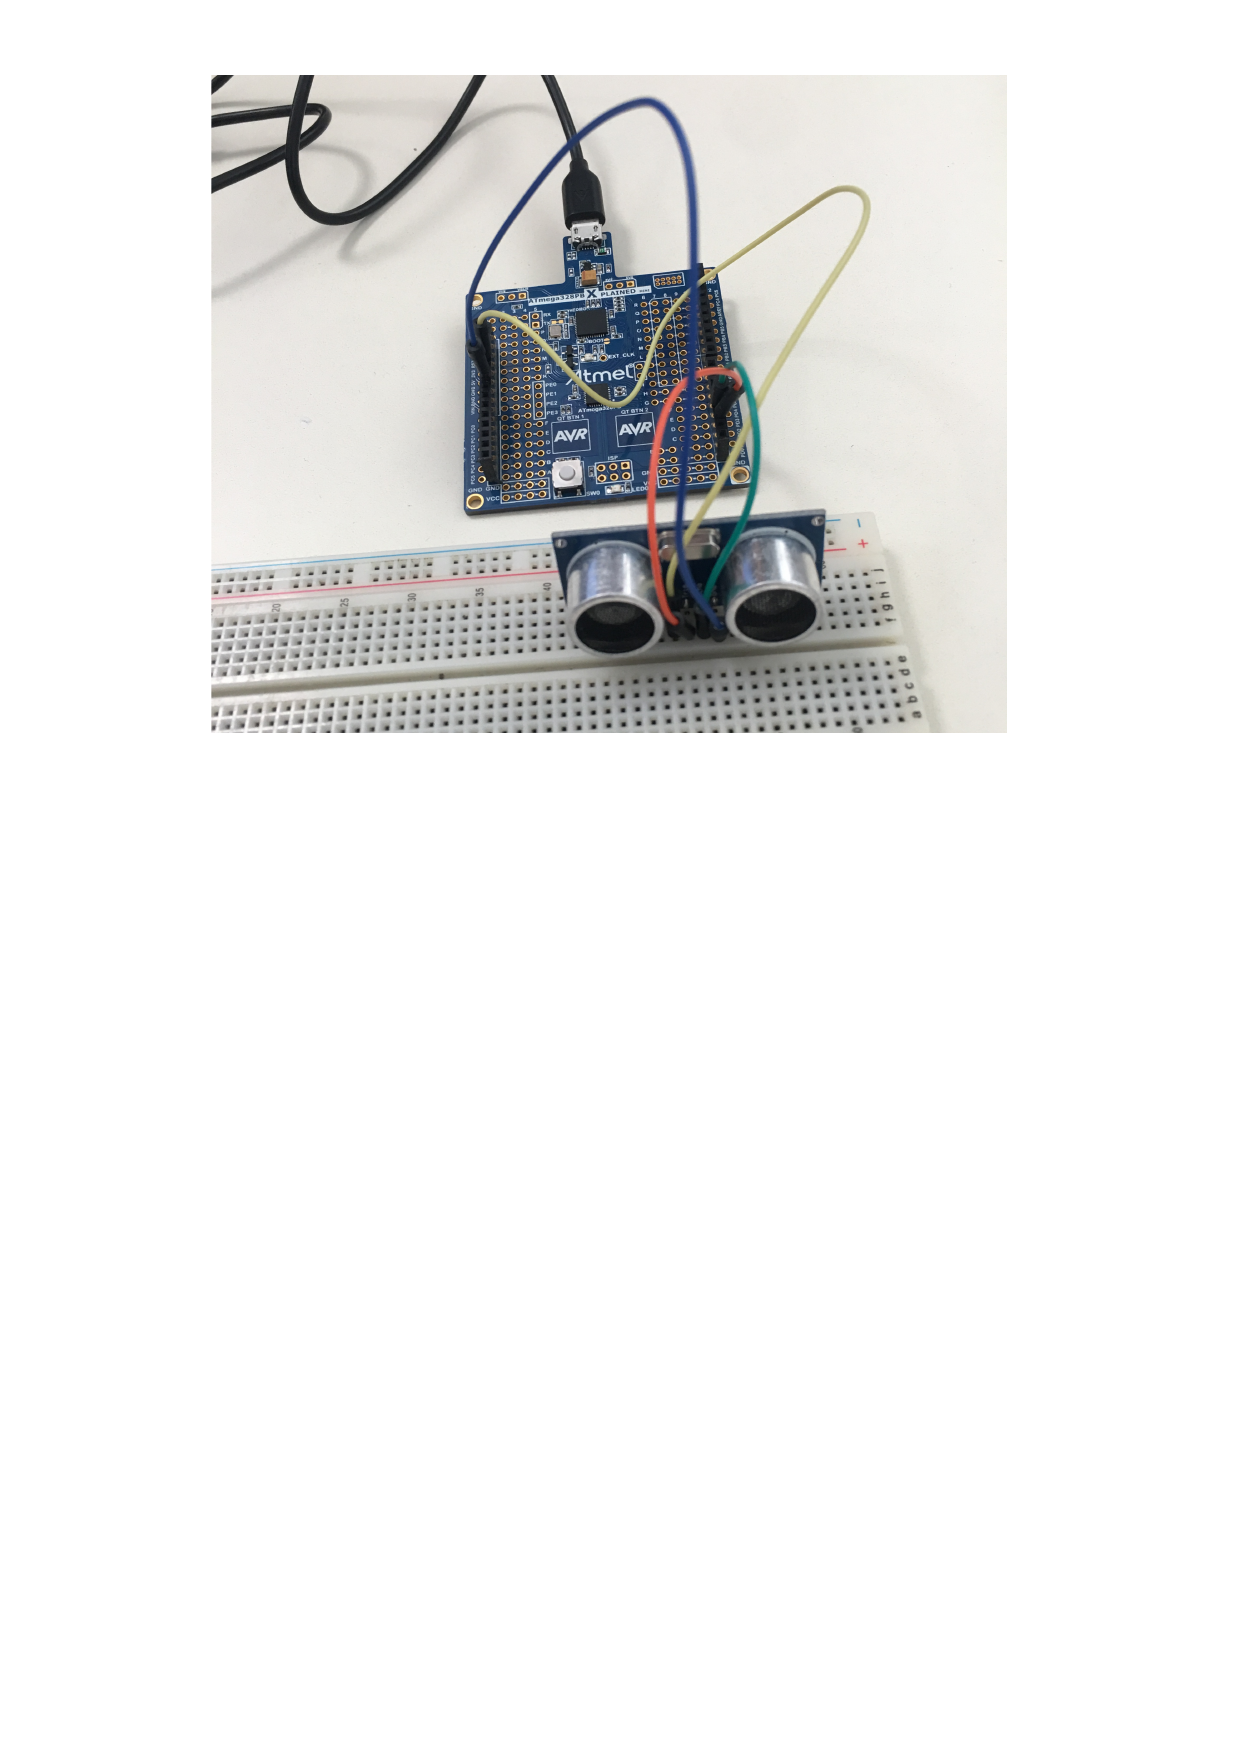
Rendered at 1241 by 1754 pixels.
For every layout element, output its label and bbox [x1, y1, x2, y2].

picture [211, 75, 1007, 255]
